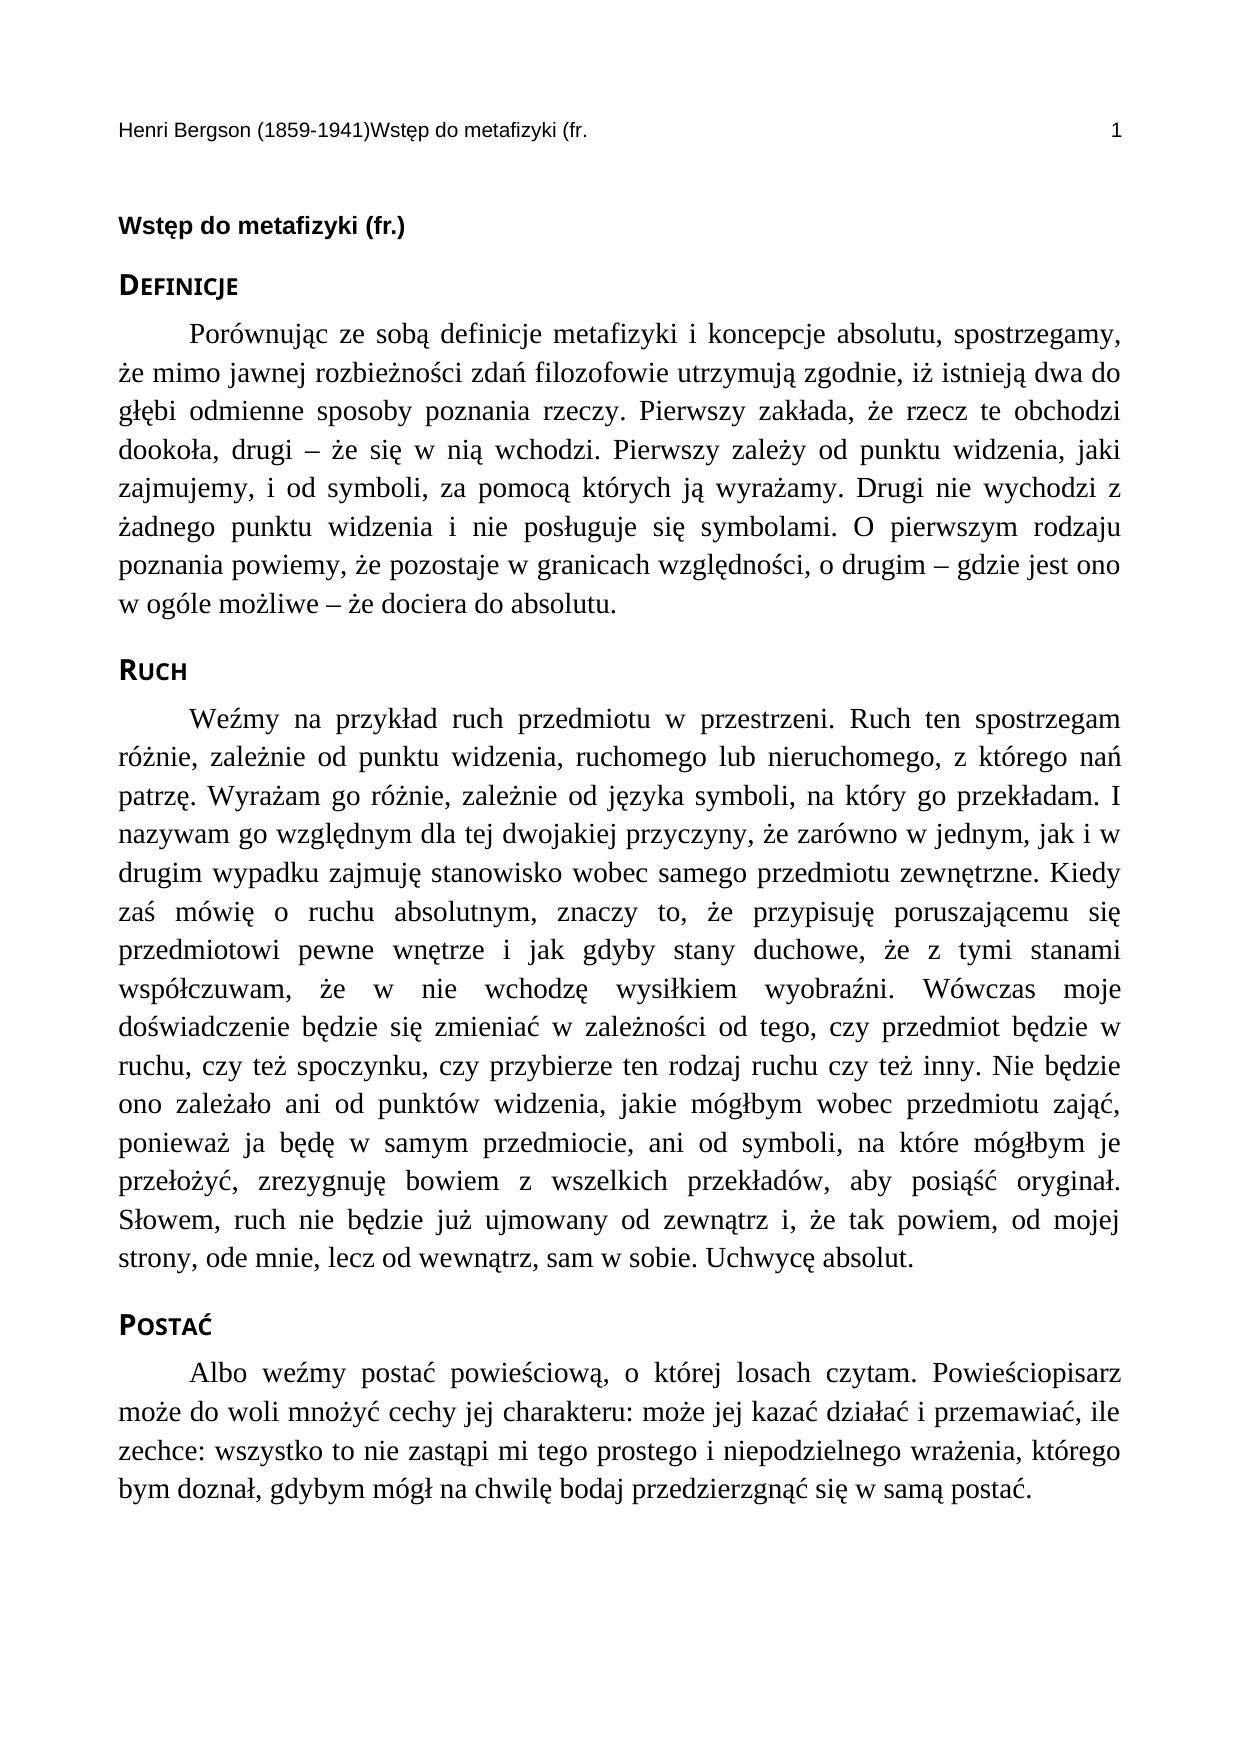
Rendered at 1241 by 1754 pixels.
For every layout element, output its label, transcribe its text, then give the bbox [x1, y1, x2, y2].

text Porównując ze sobą definicje metafizyki i koncepcje absolutu, spostrzegamy, że mimo jawnej rozbieżności zdań filozofowie utrzymują zgodnie, iż istnieją dwa do głębi odmienne sposoby poznania rzeczy. Pierwszy zakłada, że rzecz te obchodzi dookoła, drugi – że się w nią wchodzi. Pierwszy zależy od punktu widzenia, jaki zajmujemy, i od symboli, za pomocą których ją wyrażamy. Drugi nie wychodzi z żadnego punktu widzenia i nie posługuje się symbolami. O pierwszym rodzaju poznania powiemy, że pozostaje w granicach względności, o drugim – gdzie jest ono w ogóle możliwe – że dociera do absolutu. [118, 316, 1122, 619]
subtitle Wstęp do metafizyki (fr.) [118, 211, 1122, 240]
subtitle Definicje [118, 265, 1122, 304]
text Weźmy na przykład ruch przedmiotu w przestrzeni. Ruch ten spostrzegam różnie, zależnie od punktu widzenia, ruchomego lub nieruchomego, z którego nań patrzę. Wyrażam go różnie, zależnie od języka symboli, na który go przekładam. I nazywam go względnym dla tej dwojakiej przyczyny, że zarówno w jednym, jak i w drugim wypadku zajmuję stanowisko wobec samego przedmiotu zewnętrzne. Kiedy zaś mówię o ruchu absolutnym, znaczy to, że przypisuję poruszającemu się przedmiotowi pewne wnętrze i jak gdyby stany duchowe, że z tymi stanami współczuwam, że w nie wchodzę wysiłkiem wyobraźni. Wówczas moje doświadczenie będzie się zmieniać w zależności od tego, czy przedmiot będzie w ruchu, czy też spoczynku, czy przybierze ten rodzaj ruchu czy też inny. Nie będzie ono zależało ani od punktów widzenia, jakie mógłbym wobec przedmiotu zająć, ponieważ ja będę w samym przedmiocie, ani od symboli, na które mógłbym je przełożyć, zrezygnuję bowiem z wszelkich przekładów, aby posiąść oryginał. Słowem, ruch nie będzie już ujmowany od zewnątrz i, że tak powiem, od mojej strony, ode mnie, lecz od wewnątrz, sam w sobie. Uchwycę absolut. [118, 701, 1122, 1274]
text Albo weźmy postać powieściową, o której losach czytam. Powieściopisarz może do woli mnożyć cechy jej charakteru: może jej kazać działać i przemawiać, ile zechce: wszystko to nie zastąpi mi tego prostego i niepodzielnego wrażenia, którego bym doznał, gdybym mógł na chwilę bodaj przedzierzgnąć się w samą postać. [118, 1356, 1122, 1505]
subtitle Postać [118, 1304, 1122, 1344]
subtitle Ruch [118, 649, 1122, 689]
